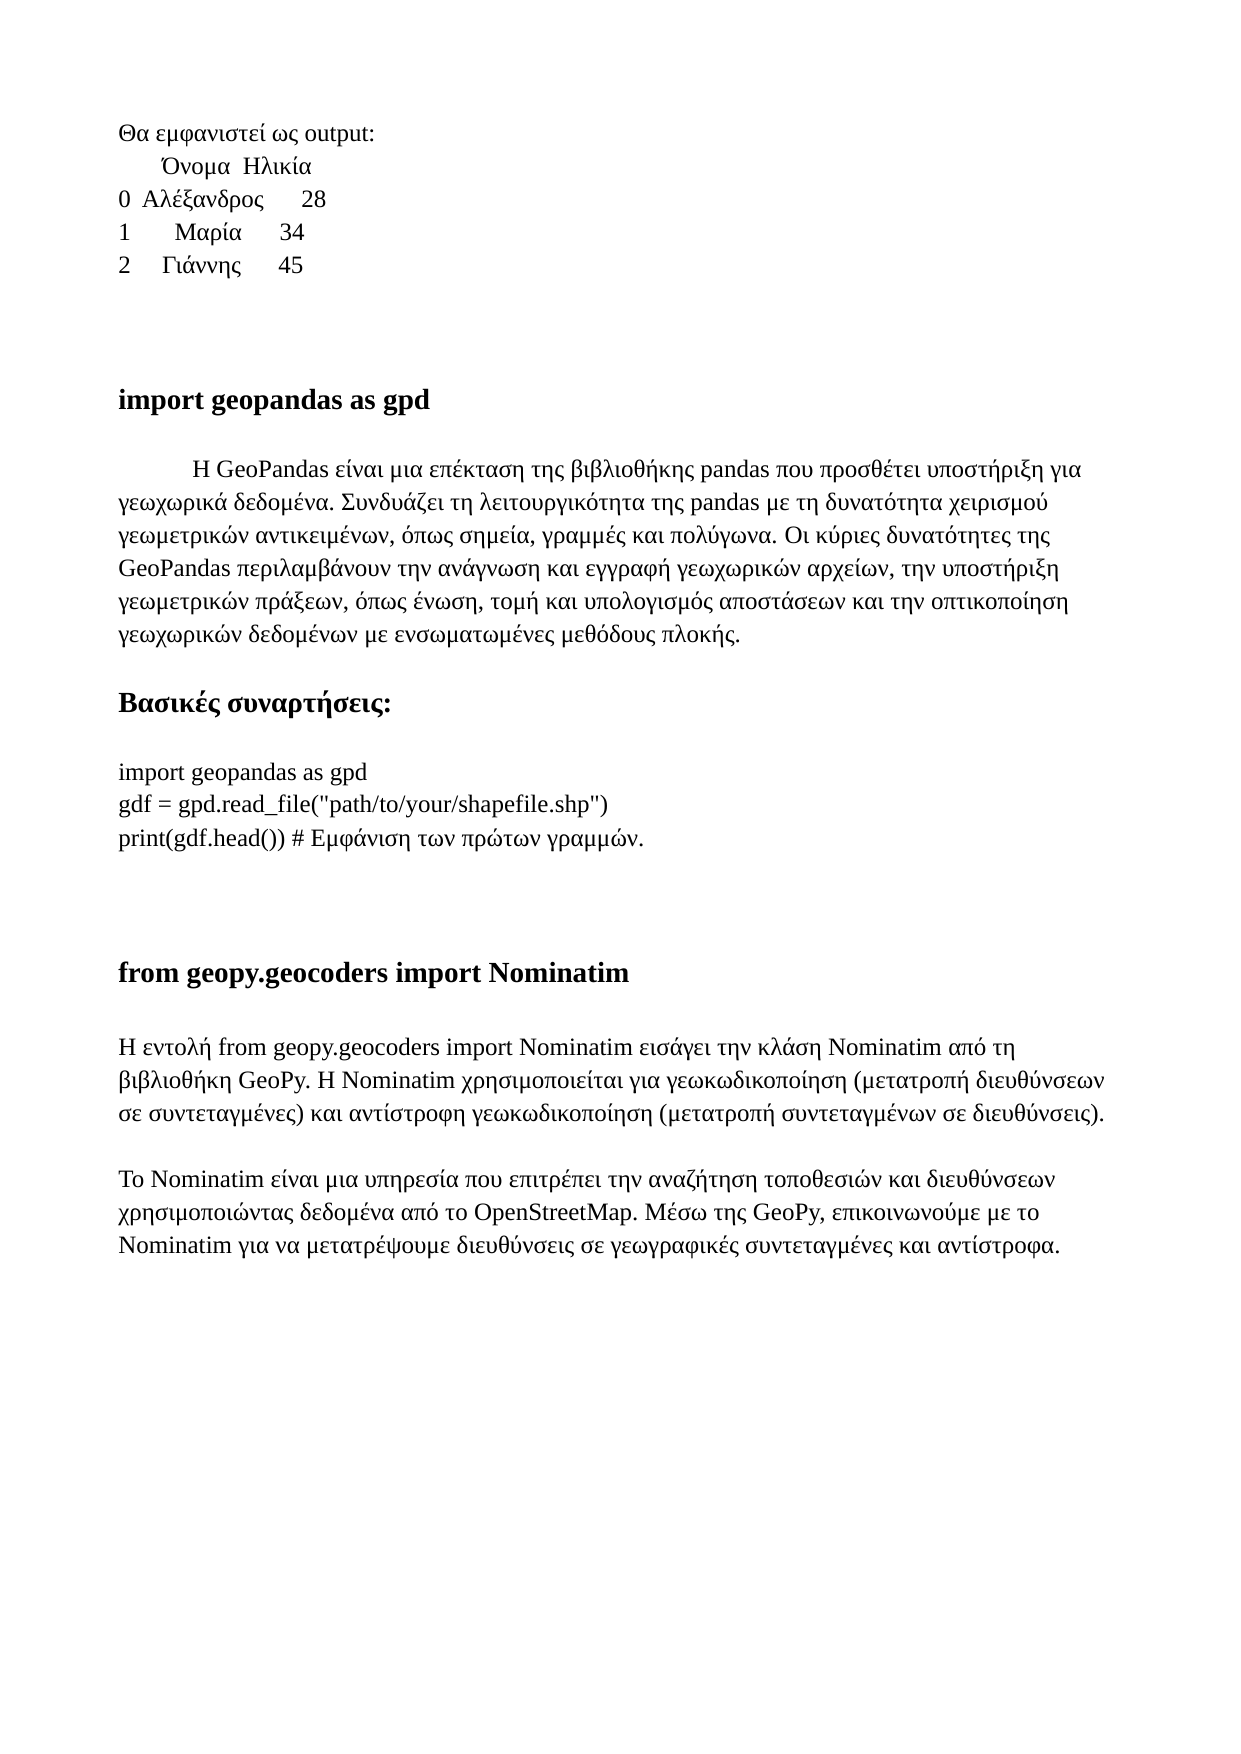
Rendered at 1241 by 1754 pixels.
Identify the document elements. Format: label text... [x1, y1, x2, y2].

text Η εντολή from geopy.geocoders import Nominatim εισάγει την κλάση Nominatim από τη βιβλιοθήκη GeoPy. Η Nominatim χρησιμοποιείται για γεωκωδικοποίηση (μετατροπή διευθύνσεων σε συντεταγμένες) και αντίστροφη γεωκωδικοποίηση (μετατροπή συντεταγμένων σε διευθύνσεις).​ [118, 1032, 1122, 1127]
text Το Nominatim είναι μια υπηρεσία που επιτρέπει την αναζήτηση τοποθεσιών και διευθύνσεων χρησιμοποιώντας δεδομένα από το OpenStreetMap. Μέσω της GeoPy, επικοινωνούμε με το Nominatim για να μετατρέψουμε διευθύνσεις σε γεωγραφικές συντεταγμένες και αντίστροφα. [118, 1164, 1122, 1259]
text Όνομα Ηλικία [118, 151, 1122, 180]
text from geopy.geocoders import Nominatim [118, 955, 1122, 988]
text Θα εμφανιστεί ως output: [118, 118, 1122, 147]
text 0 Αλέξανδρος 28 [118, 184, 1122, 213]
text gdf = gpd.read_file("path/to/your/shapefile.shp") [118, 789, 1122, 818]
text print(gdf.head()) # Εμφάνιση των πρώτων γραμμών. [118, 823, 1122, 851]
text 2 Γιάννης 45 [118, 250, 1122, 279]
text Η GeoPandas είναι μια επέκταση της βιβλιοθήκης pandas που προσθέτει υποστήριξη για γεωχωρικά δεδομένα. Συνδυάζει τη λειτουργικότητα της pandas με τη δυνατότητα χειρισμού γεωμετρικών αντικειμένων, όπως σημεία, γραμμές και πολύγωνα.​ Οι κύριες δυνατότητες της GeoPandas περιλαμβάνουν την ανάγνωση και εγγραφή γεωχωρικών αρχείων, την υποστήριξη γεωμετρικών πράξεων, όπως ένωση, τομή και υπολογισμός αποστάσεων και την οπτικοποίηση γεωχωρικών δεδομένων με ενσωματωμένες μεθόδους πλοκής.​ [118, 454, 1122, 648]
text import geopandas as gpd [118, 757, 1122, 785]
text 1 Μαρία 34 [118, 217, 1122, 246]
text import geopandas as gpd [118, 382, 1122, 416]
text Βασικές συναρτήσεις: [118, 685, 1122, 718]
